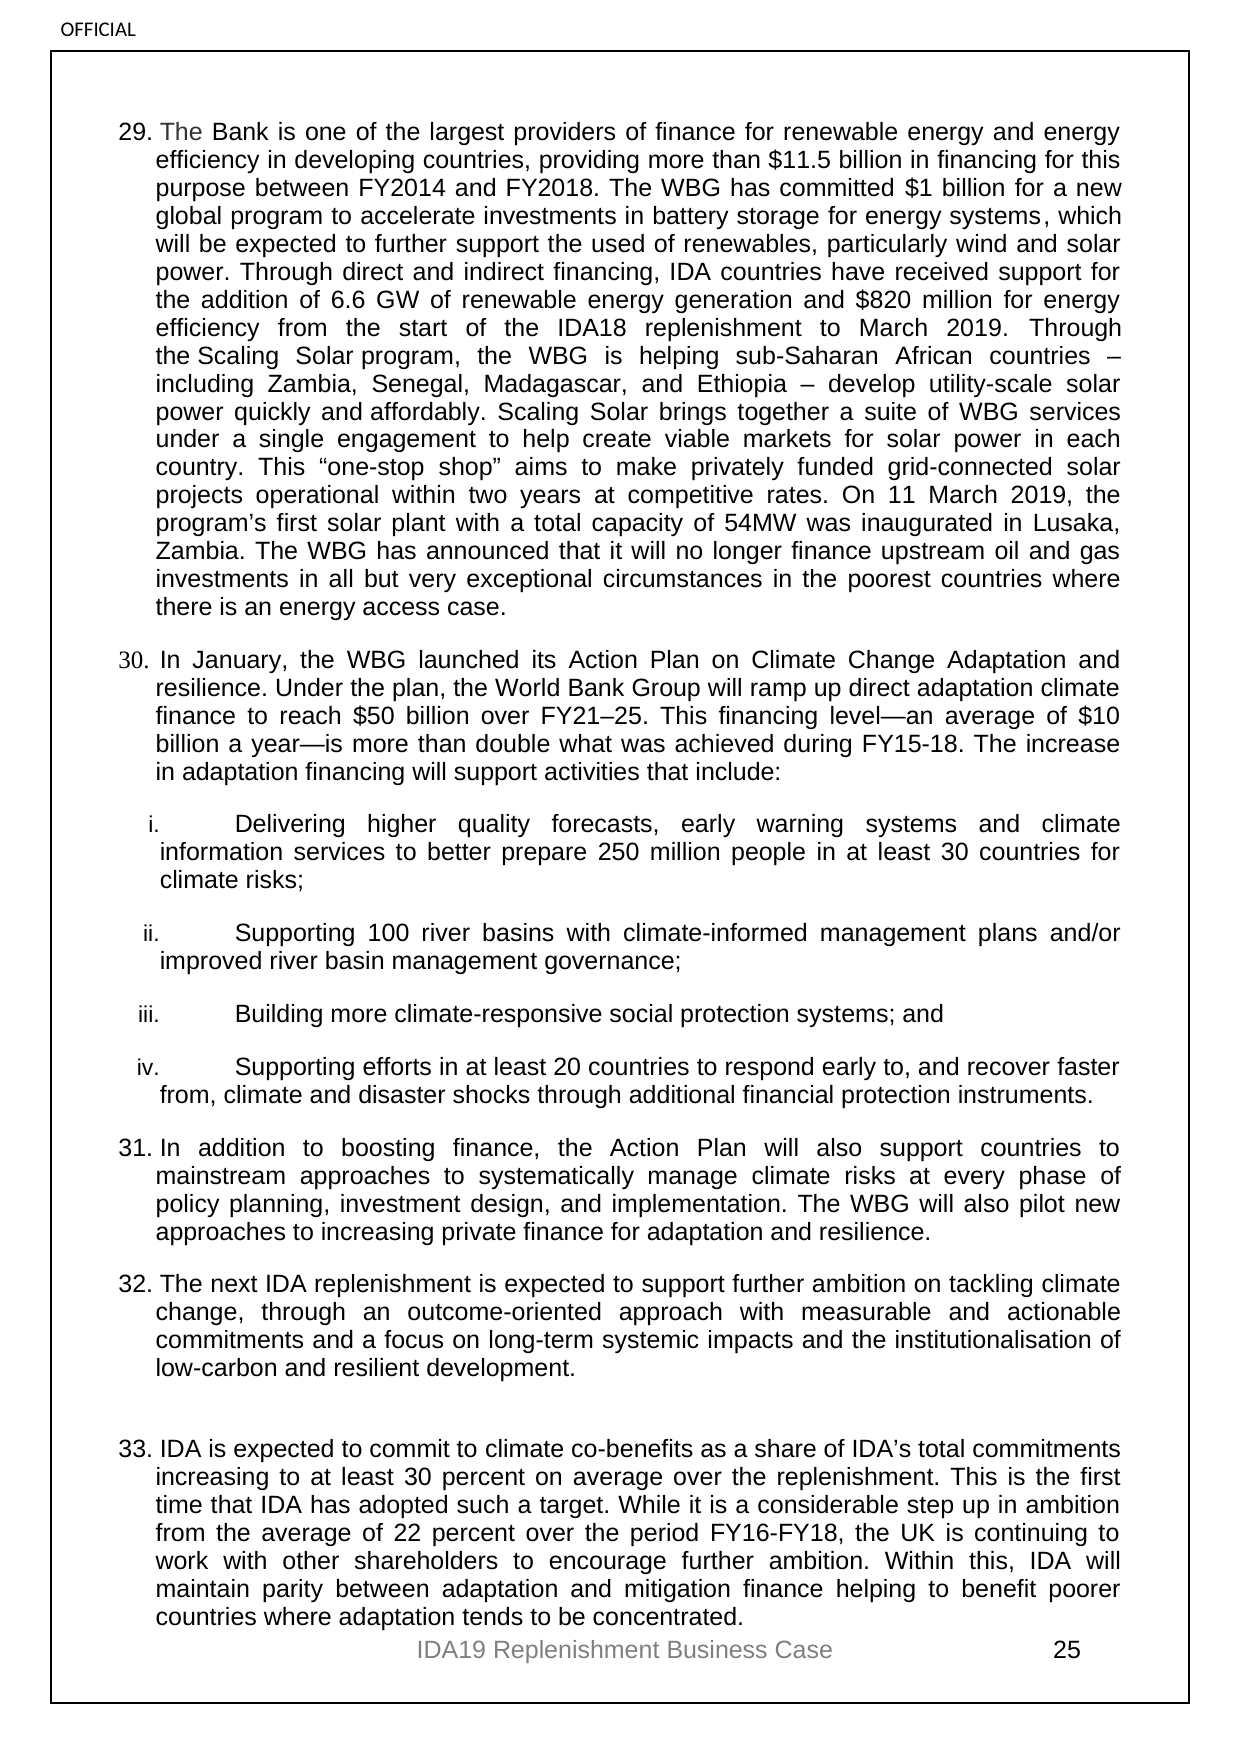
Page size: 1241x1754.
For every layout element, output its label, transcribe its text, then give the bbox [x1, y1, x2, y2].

list Supporting efforts in at least 20 countries to respond early to, and recover faster from, climate and disaster shocks through additional financial protection instruments. [159, 1053, 1122, 1109]
list The next IDA replenishment is expected to support further ambition on tackling climate change, through an outcome-oriented approach with measurable and actionable commitments and a focus on long-term systemic impacts and the institutionalisation of low-carbon and resilient development. [118, 1270, 1122, 1382]
list The Bank is one of the largest providers of finance for renewable energy and energy efficiency in developing countries, providing more than $11.5 billion in financing for this purpose between FY2014 and FY2018. The WBG has committed $1 billion for a new global program to accelerate investments in battery storage for energy systems, which will be expected to further support the used of renewables, particularly wind and solar power. Through direct and indirect financing, IDA countries have received support for the addition of 6.6 GW of renewable energy generation and $820 million for energy efficiency from the start of the IDA18 replenishment to March 2019. Through the Scaling Solar program, the WBG is helping sub-Saharan African countries – including Zambia, Senegal, Madagascar, and Ethiopia – develop utility-scale solar power quickly and affordably. Scaling Solar brings together a suite of WBG services under a single engagement to help create viable markets for solar power in each country. This “one-stop shop” aims to make privately funded grid-connected solar projects operational within two years at competitive rates. On 11 March 2019, the program’s first solar plant with a total capacity of 54MW was inaugurated in Lusaka, Zambia. The WBG has announced that it will no longer finance upstream oil and gas investments in all but very exceptional circumstances in the poorest countries where there is an energy access case. [118, 118, 1122, 621]
list IDA is expected to commit to climate co-benefits as a share of IDA’s total commitments increasing to at least 30 percent on average over the replenishment. This is the first time that IDA has adopted such a target. While it is a considerable step up in ambition from the average of 22 percent over the period FY16-FY18, the UK is continuing to work with other shareholders to encourage further ambition. Within this, IDA will maintain parity between adaptation and mitigation finance helping to benefit poorer countries where adaptation tends to be concentrated. [118, 1435, 1122, 1630]
list Supporting 100 river basins with climate-informed management plans and/or improved river basin management governance; [159, 919, 1122, 975]
list In January, the WBG launched its Action Plan on Climate Change Adaptation and resilience. Under the plan, the World Bank Group will ramp up direct adaptation climate finance to reach $50 billion over FY21–25. This financing level—an average of $10 billion a year—is more than double what was achieved during FY15-18. The increase in adaptation financing will support activities that include: [118, 646, 1122, 785]
list In addition to boosting finance, the Action Plan will also support countries to mainstream approaches to systematically manage climate risks at every phase of policy planning, investment design, and implementation. The WBG will also pilot new approaches to increasing private finance for adaptation and resilience. [118, 1134, 1122, 1245]
list Delivering higher quality forecasts, early warning systems and climate information services to better prepare 250 million people in at least 30 countries for climate risks; [159, 810, 1122, 894]
list Building more climate-responsive social protection systems; and [159, 1000, 1122, 1028]
